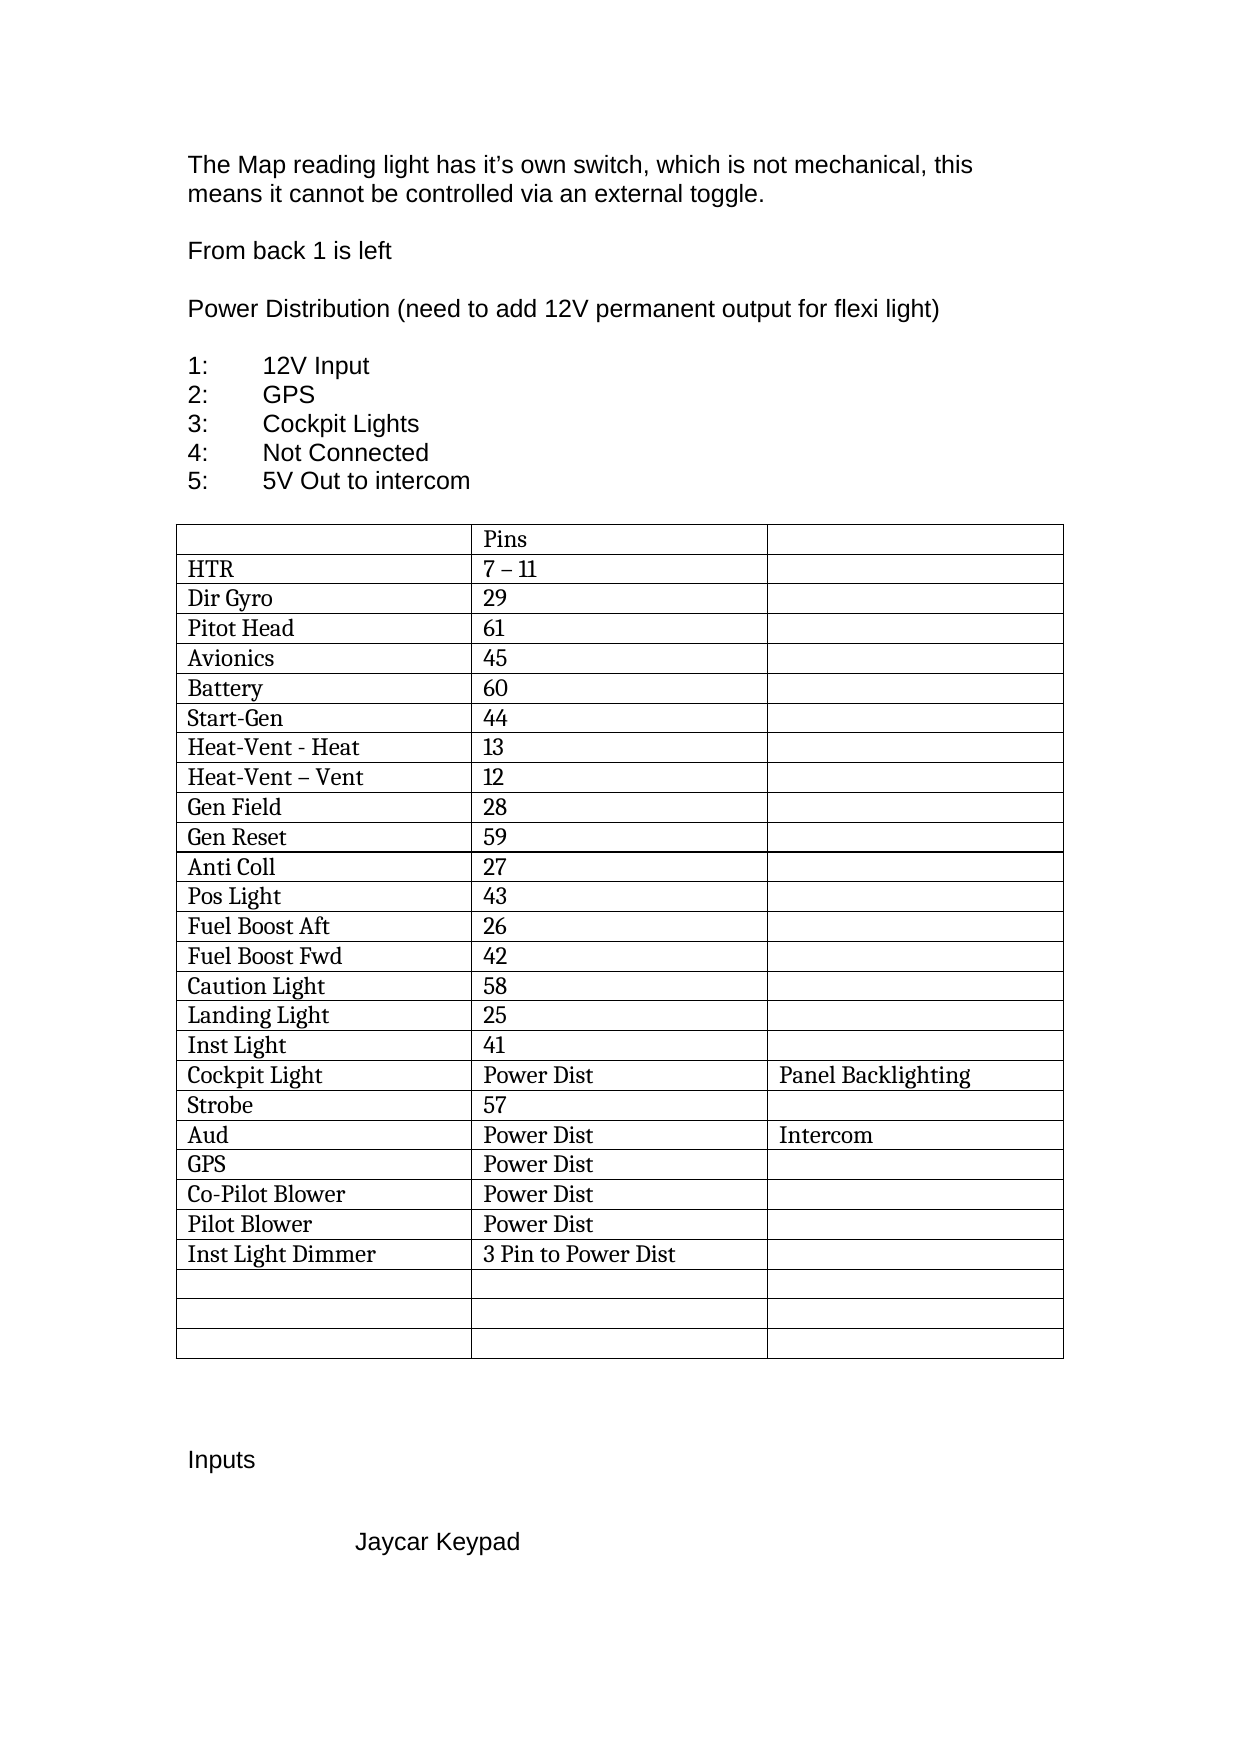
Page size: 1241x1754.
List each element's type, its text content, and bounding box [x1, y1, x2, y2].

table_cell 3 Pin to Power Dist [472, 1240, 767, 1268]
table_cell 59 [472, 823, 767, 851]
table_cell [768, 972, 1063, 1000]
text From back 1 is left [187, 236, 1053, 265]
table_cell [768, 1329, 1063, 1358]
table_cell Power Dist [472, 1121, 767, 1149]
table_cell 13 [472, 733, 767, 762]
table_cell 7 – 11 [472, 555, 767, 583]
text Power Distribution (need to add 12V permanent output for flexi light) [187, 294, 1053, 322]
text 1: 12V Input [187, 351, 1053, 380]
table_cell Caution Light [177, 972, 471, 1000]
table_cell Inst Light Dimmer [177, 1240, 471, 1268]
table_cell [768, 1150, 1063, 1179]
table_cell Gen Reset [177, 823, 471, 851]
table_cell [177, 1329, 471, 1358]
table_cell Heat-Vent – Vent [177, 763, 471, 792]
table_cell 27 [472, 853, 767, 881]
table_cell 45 [472, 644, 767, 673]
table_cell [768, 1031, 1063, 1060]
table_cell [768, 1210, 1063, 1239]
table_cell [768, 823, 1063, 851]
table_cell [768, 733, 1063, 762]
table_cell 44 [472, 704, 767, 732]
table_cell 58 [472, 972, 767, 1000]
text 2: GPS [187, 380, 1053, 409]
table_cell Pilot Blower [177, 1210, 471, 1239]
table_cell [472, 1270, 767, 1298]
table_cell [768, 1270, 1063, 1298]
table_cell Strobe [177, 1091, 471, 1119]
table_cell 29 [472, 584, 767, 613]
table_cell 42 [472, 942, 767, 971]
table_cell Anti Coll [177, 853, 471, 881]
table_cell [768, 644, 1063, 673]
table_cell HTR [177, 555, 471, 583]
table_cell 25 [472, 1001, 767, 1030]
table_cell Cockpit Light [177, 1061, 471, 1090]
table_cell Power Dist [472, 1150, 767, 1179]
table_cell [177, 1270, 471, 1298]
text 4: Not Connected [187, 437, 1053, 466]
text 3: Cockpit Lights [187, 409, 1053, 437]
table_header [177, 525, 471, 553]
table_cell 61 [472, 614, 767, 643]
table_cell [768, 763, 1063, 792]
table_cell 26 [472, 912, 767, 941]
table_cell Fuel Boost Aft [177, 912, 471, 941]
table_header [768, 525, 1063, 553]
table_cell Avionics [177, 644, 471, 673]
table_cell [768, 1001, 1063, 1030]
table_cell [768, 882, 1063, 911]
table_cell Panel Backlighting [768, 1061, 1063, 1090]
table_cell 12 [472, 763, 767, 792]
table_cell Landing Light [177, 1001, 471, 1030]
table_cell [768, 555, 1063, 583]
table_cell [768, 614, 1063, 643]
table_cell [768, 853, 1063, 881]
table_cell Battery [177, 674, 471, 702]
table_cell GPS [177, 1150, 471, 1179]
table_cell [768, 1299, 1063, 1328]
table_cell 43 [472, 882, 767, 911]
table_cell Intercom [768, 1121, 1063, 1149]
table_cell [177, 1299, 471, 1328]
table_cell [768, 674, 1063, 702]
table_cell Power Dist [472, 1061, 767, 1090]
table_cell [472, 1329, 767, 1358]
table_header Jaycar Keypad [188, 1505, 688, 1563]
table_cell Fuel Boost Fwd [177, 942, 471, 971]
table_cell Heat-Vent - Heat [177, 733, 471, 762]
table_header Pins [472, 525, 767, 553]
table_cell Pos Light [177, 882, 471, 911]
text Inputs [187, 1445, 1053, 1474]
table_cell 57 [472, 1091, 767, 1119]
table_cell [472, 1299, 767, 1328]
table_cell Co-Pilot Blower [177, 1180, 471, 1209]
table_cell Pitot Head [177, 614, 471, 643]
table_cell [768, 704, 1063, 732]
table_cell Gen Field [177, 793, 471, 822]
table_cell 41 [472, 1031, 767, 1060]
table_cell Power Dist [472, 1180, 767, 1209]
table_cell [768, 912, 1063, 941]
table_cell Start-Gen [177, 704, 471, 732]
table_cell Dir Gyro [177, 584, 471, 613]
table_cell [768, 1091, 1063, 1119]
table_cell Power Dist [472, 1210, 767, 1239]
table_cell [768, 1240, 1063, 1268]
table_cell [768, 793, 1063, 822]
table_cell 60 [472, 674, 767, 702]
table_cell Aud [177, 1121, 471, 1149]
table_cell [768, 1180, 1063, 1209]
table_cell [768, 584, 1063, 613]
table_cell [768, 942, 1063, 971]
table_cell 28 [472, 793, 767, 822]
text The Map reading light has it’s own switch, which is not mechanical, this means it cannot be controlled via an external toggle. [187, 150, 1053, 207]
text 5: 5V Out to intercom [187, 466, 1053, 495]
table_cell Inst Light [177, 1031, 471, 1060]
